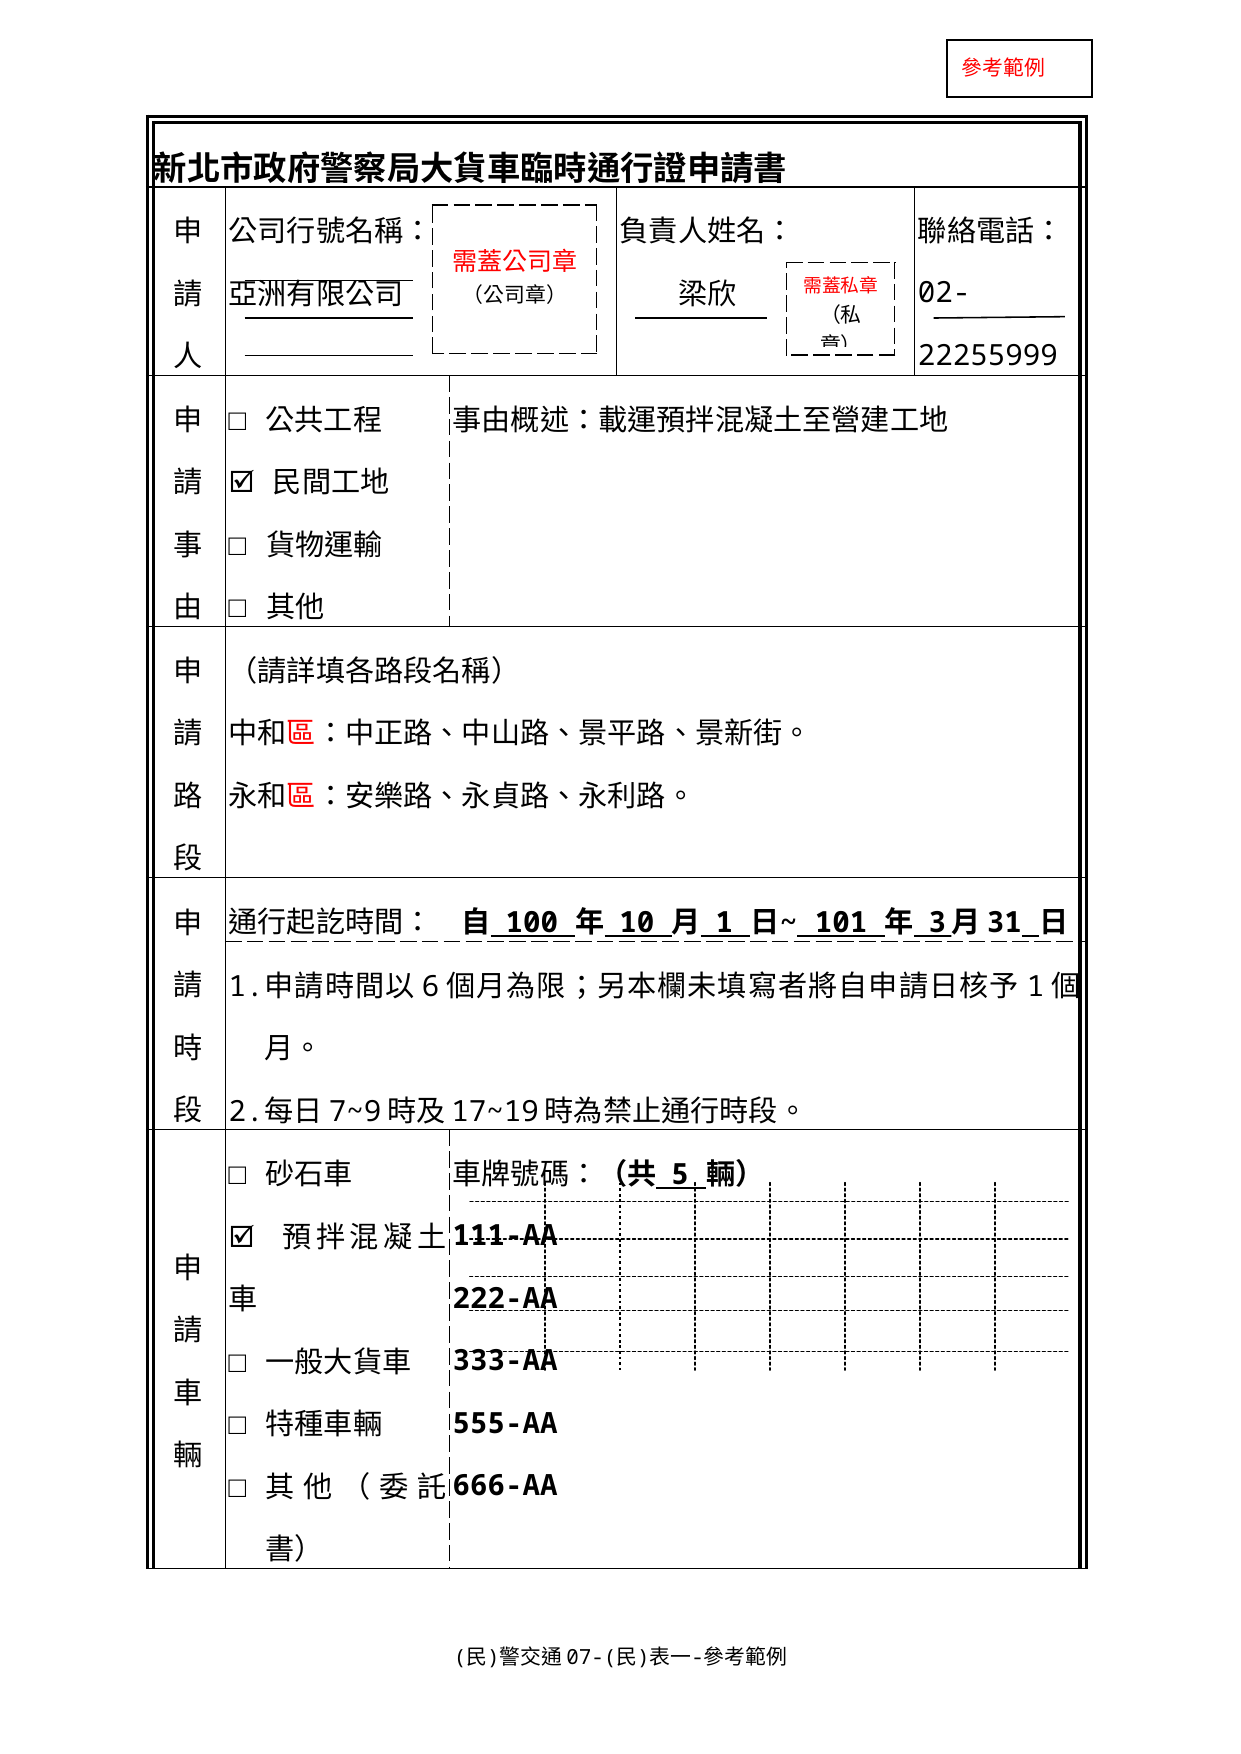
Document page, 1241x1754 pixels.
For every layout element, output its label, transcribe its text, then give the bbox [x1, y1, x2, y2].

table_cell 公共工程  民間工地 貨物運輸 其他 [226, 376, 449, 626]
table_cell 負責人姓名： 梁欣 [617, 188, 914, 375]
table_cell 公司行號名稱： 亞洲有限公司 [226, 188, 616, 375]
table_cell 申請時間以6個月為限；另本欄未填寫者將自申請日核予1個月。 每日7~9時及17~19時為禁止通行時段。 [226, 941, 1078, 1129]
table_cell 砂石車  預拌混凝土車 一般大貨車 特種車輛 其他（委託書） [226, 1130, 449, 1568]
table_cell （請詳填各路段名稱） 中和區：中正路、中山路、景平路、景新街。 永和區：安樂路、永貞路、永利路。 [226, 627, 1078, 877]
table_cell 申 請 人 [155, 188, 225, 375]
table_cell 通行起訖時間： 自 100 年 10 月 1 日~ 101 年 3月31 日 [226, 878, 1078, 941]
table_cell 申 請 車 輛 [155, 1130, 225, 1568]
table_cell 申 請 時 段 [155, 878, 225, 1129]
table_cell 事由概述：載運預拌混凝土至營建工地 [449, 376, 1078, 626]
table_header 新北市政府警察局大貨車臨時通行證申請書 [151, 118, 1083, 186]
table_cell 車牌號碼：（共 5 輛） 111-AA 222-AA 333-AA 555-AA 666-AA [449, 1130, 1078, 1568]
table_cell 申 請 事 由 [155, 376, 225, 626]
table_cell 聯絡電話： 02-22255999 [915, 188, 1078, 375]
table_cell 申 請 路 段 [155, 627, 225, 877]
